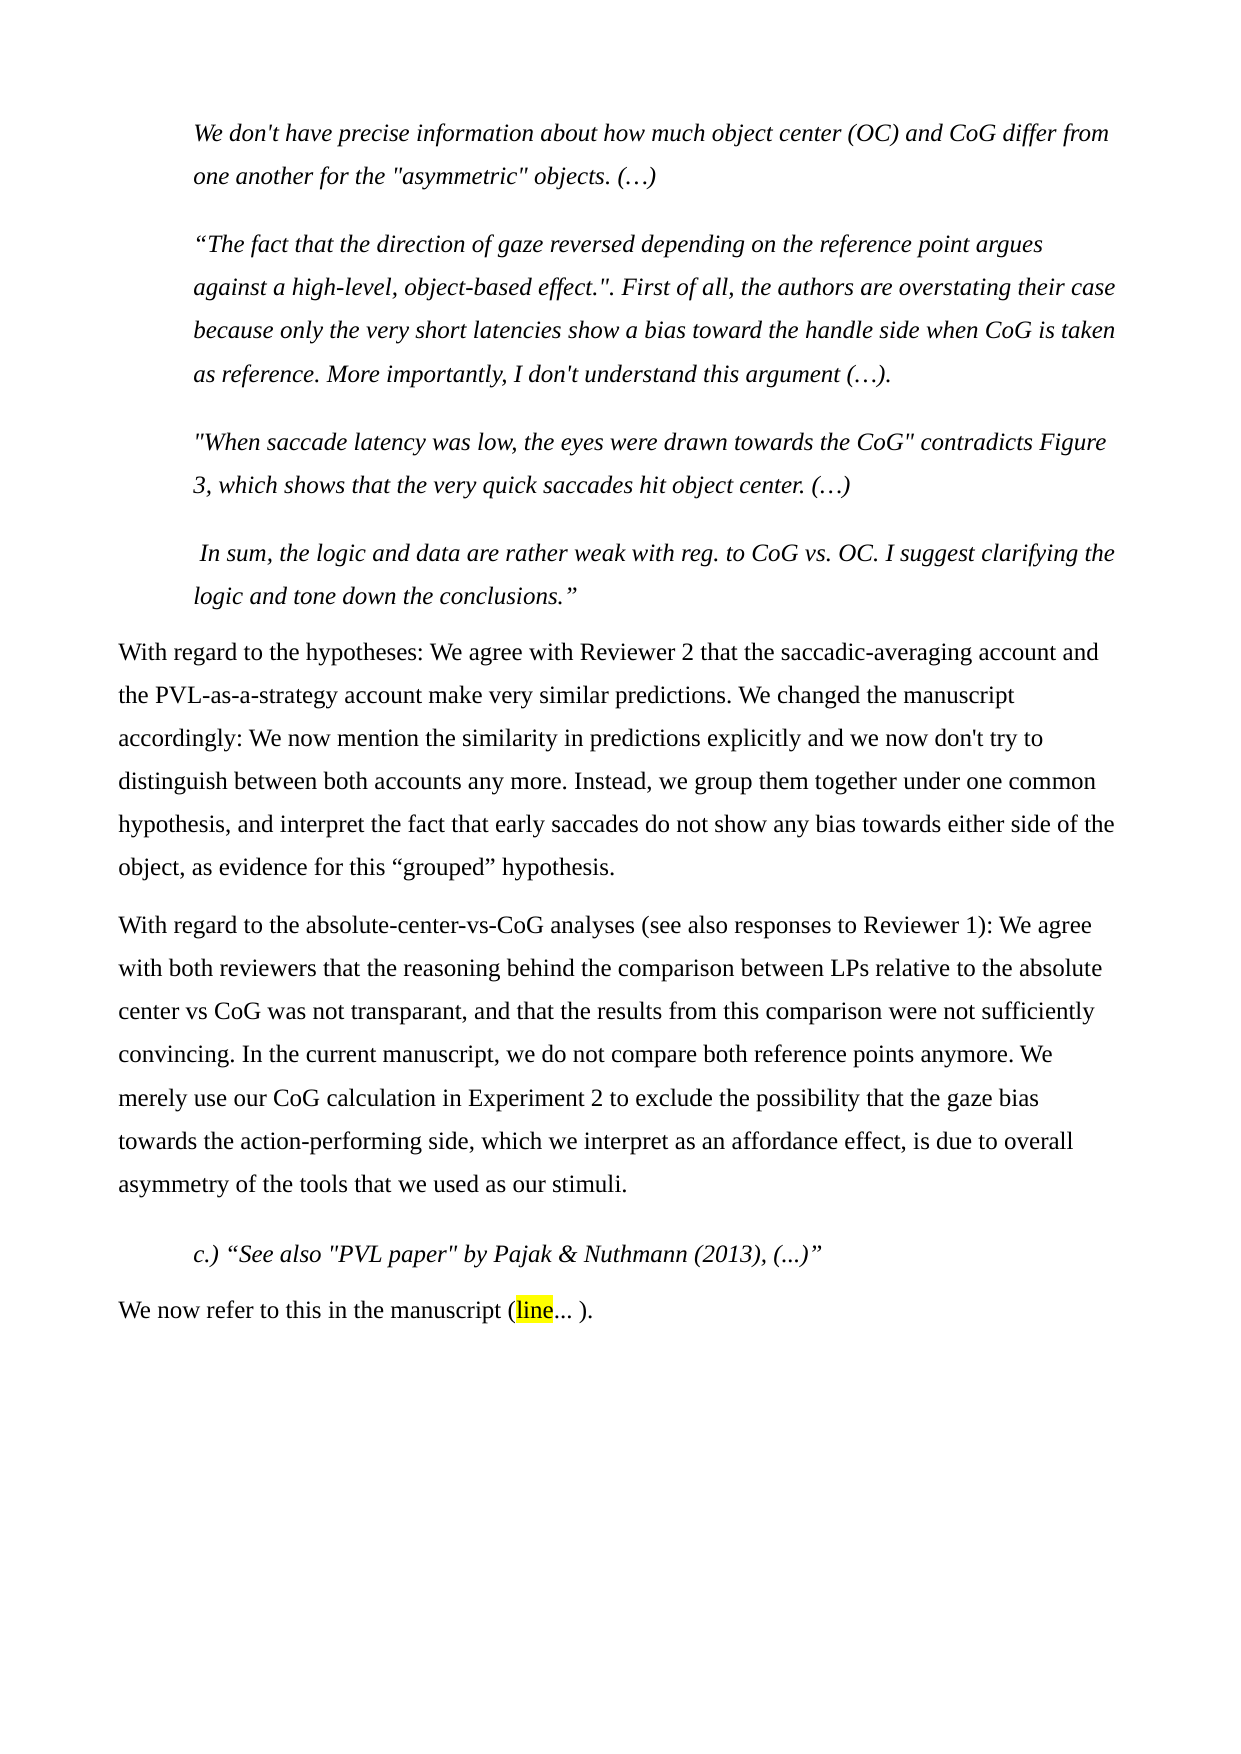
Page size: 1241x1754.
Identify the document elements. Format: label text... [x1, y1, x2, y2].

text With regard to the hypotheses: We agree with Reviewer 2 that the saccadic-averaging account and the PVL-as-a-strategy account make very similar predictions. We changed the manuscript accordingly: We now mention the similarity in predictions explicitly and we now don't try to distinguish between both accounts any more. Instead, we group them together under one common hypothesis, and interpret the fact that early saccades do not show any bias towards either side of the object, as evidence for this “grouped” hypothesis. [118, 637, 1122, 881]
text “The fact that the direction of gaze reversed depending on the reference point argues against a high-level, object-based effect.". First of all, the authors are overstating their case because only the very short latencies show a bias toward the handle side when CoG is taken as reference. More importantly, I don't understand this argument (…). [193, 229, 1122, 387]
text c.) “See also "PVL paper" by Pajak & Nuthmann (2013), (...)” [193, 1239, 1122, 1268]
text In sum, the logic and data are rather weak with reg. to CoG vs. OC. I suggest clarifying the logic and tone down the conclusions.” [193, 538, 1122, 610]
text We now refer to this in the manuscript (line... ). [118, 1295, 1122, 1323]
text With regard to the absolute-center-vs-CoG analyses (see also responses to Reviewer 1): We agree with both reviewers that the reasoning behind the comparison between LPs relative to the absolute center vs CoG was not transparant, and that the results from this comparison were not sufficiently convincing. In the current manuscript, we do not compare both reference points anymore. We merely use our CoG calculation in Experiment 2 to exclude the possibility that the gaze bias towards the action-performing side, which we interpret as an affordance effect, is due to overall asymmetry of the tools that we used as our stimuli. [118, 910, 1122, 1198]
text We don't have precise information about how much object center (OC) and CoG differ from one another for the "asymmetric" objects. (…) [193, 118, 1122, 190]
text "When saccade latency was low, the eyes were drawn towards the CoG" contradicts Figure 3, which shows that the very quick saccades hit object center. (…) [193, 427, 1122, 499]
